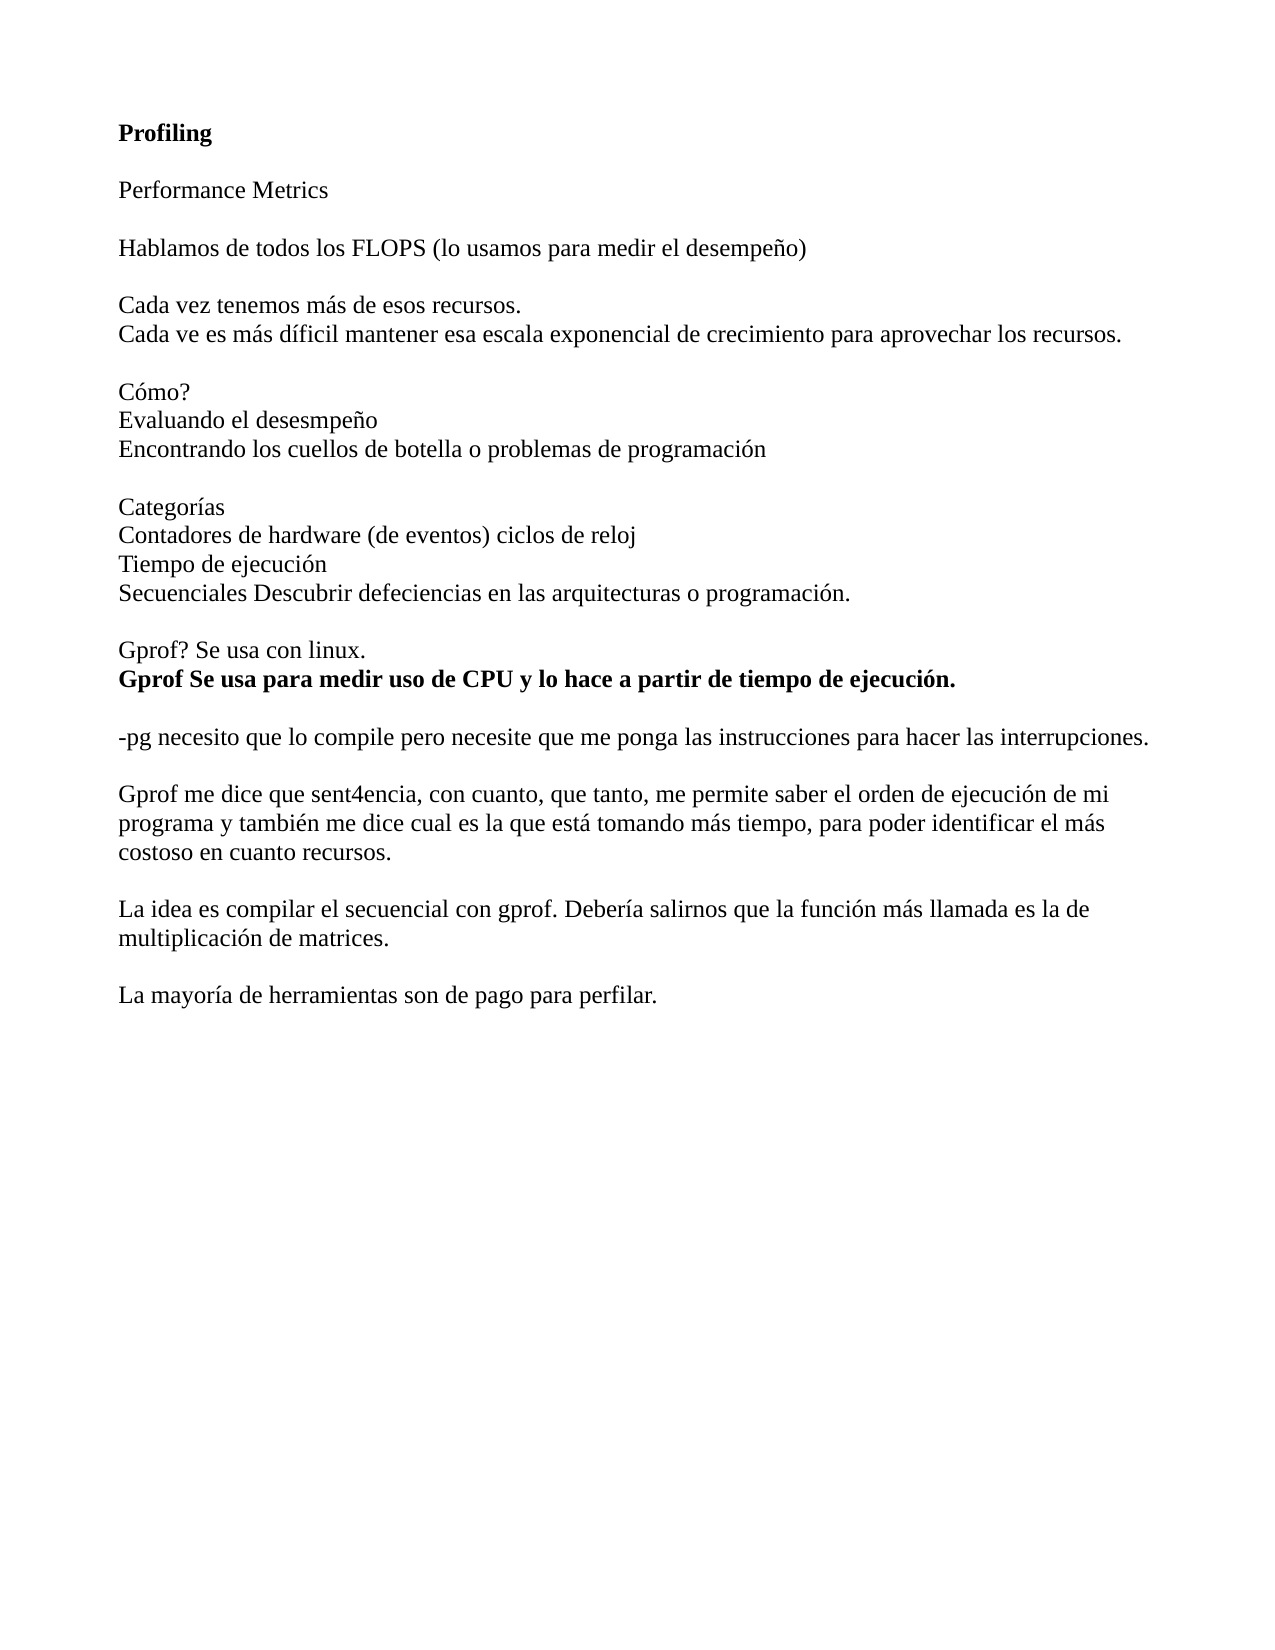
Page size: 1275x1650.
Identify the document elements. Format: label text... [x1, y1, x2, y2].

text Evaluando el desesmpeño [118, 406, 1157, 434]
text Encontrando los cuellos de botella o problemas de programación [118, 434, 1157, 463]
text La mayoría de herramientas son de pago para perfilar. [118, 981, 1157, 1009]
text Contadores de hardware (de eventos) ciclos de reloj [118, 521, 1157, 549]
text Performance Metrics [118, 176, 1157, 204]
text Gprof? Se usa con linux. [118, 636, 1157, 664]
text Cada vez tenemos más de esos recursos. [118, 291, 1157, 319]
text Gprof me dice que sent4encia, con cuanto, que tanto, me permite saber el orden de ejecución de mi programa y también me dice cual es la que está tomando más tiempo, para poder identificar el más costoso en cuanto recursos. [118, 779, 1157, 866]
text Gprof Se usa para medir uso de CPU y lo hace a partir de tiempo de ejecución. [118, 664, 1157, 693]
text Hablamos de todos los FLOPS (lo usamos para medir el desempeño) [118, 233, 1157, 262]
text Cómo? [118, 377, 1157, 406]
text -pg necesito que lo compile pero necesite que me ponga las instrucciones para hacer las interrupciones. [118, 722, 1157, 751]
text Categorías [118, 492, 1157, 521]
text Tiempo de ejecución [118, 549, 1157, 578]
text Profiling [118, 118, 1157, 147]
text Secuenciales Descubrir defeciencias en las arquitecturas o programación. [118, 578, 1157, 607]
text Cada ve es más díficil mantener esa escala exponencial de crecimiento para aprovechar los recursos. [118, 319, 1157, 348]
text La idea es compilar el secuencial con gprof. Debería salirnos que la función más llamada es la de multiplicación de matrices. [118, 894, 1157, 952]
